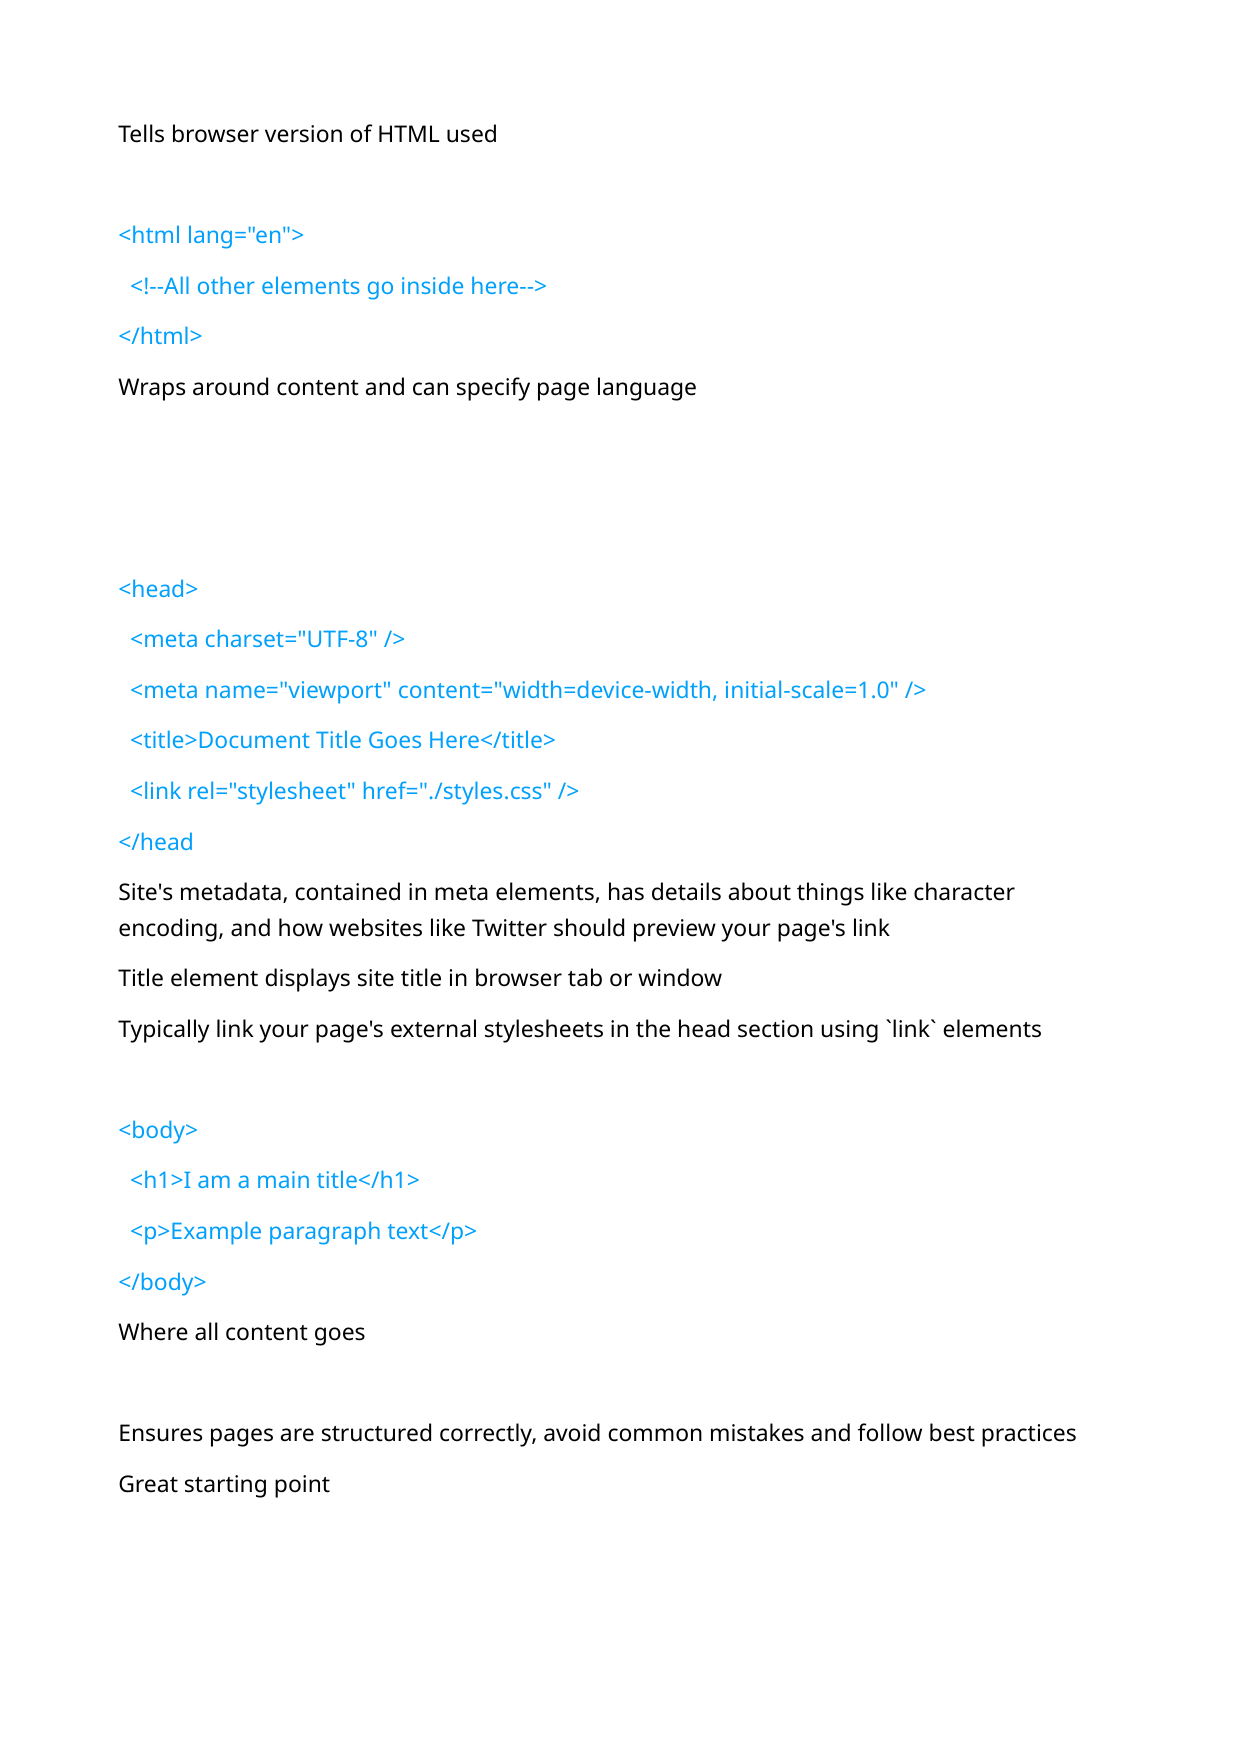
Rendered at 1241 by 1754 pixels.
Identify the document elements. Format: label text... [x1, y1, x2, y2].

text <!--All other elements go inside here--> [118, 270, 1122, 301]
text Ensures pages are structured correctly, avoid common mistakes and follow best practices [118, 1417, 1122, 1448]
text <meta name="viewport" content="width=device-width, initial-scale=1.0" /> [118, 674, 1122, 705]
text Typically link your page's external stylesheets in the head section using `link` elements [118, 1013, 1122, 1044]
text <p>Example paragraph text</p> [118, 1215, 1122, 1246]
text <html lang="en"> [118, 219, 1122, 250]
text Site's metadata, contained in meta elements, has details about things like character encoding, and how websites like Twitter should preview your page's link [118, 876, 1122, 943]
text Great starting point [118, 1468, 1122, 1499]
text </head [118, 825, 1122, 857]
text Wraps around content and can specify page language [118, 371, 1122, 402]
text <link rel="stylesheet" href="./styles.css" /> [118, 775, 1122, 806]
text <head> [118, 573, 1122, 604]
text <meta charset="UTF-8" /> [118, 623, 1122, 654]
text Title element displays site title in browser tab or window [118, 962, 1122, 994]
text <h1>I am a main title</h1> [118, 1164, 1122, 1196]
text <title>Document Title Goes Here</title> [118, 724, 1122, 756]
text Where all content goes [118, 1316, 1122, 1347]
text </html> [118, 320, 1122, 351]
text </body> [118, 1266, 1122, 1297]
text <body> [118, 1114, 1122, 1145]
text Tells browser version of HTML used [118, 118, 1122, 149]
